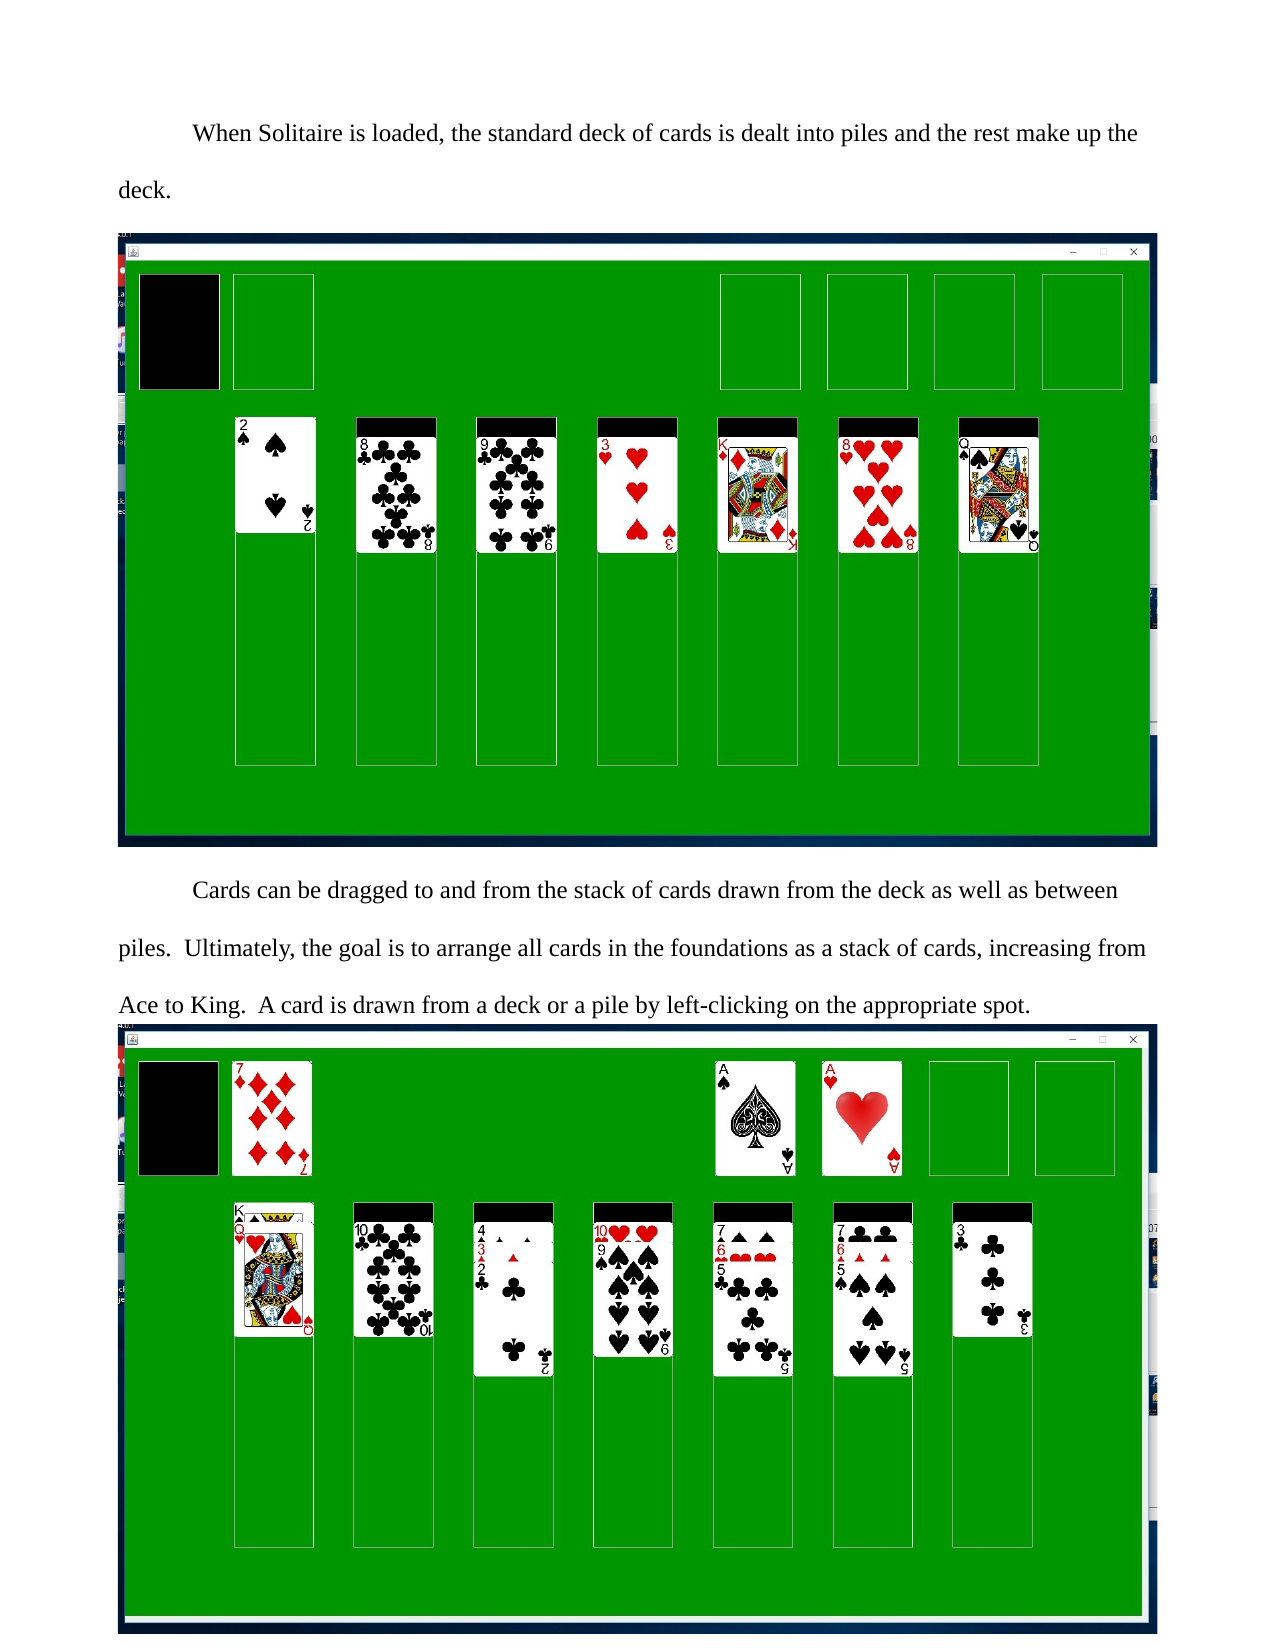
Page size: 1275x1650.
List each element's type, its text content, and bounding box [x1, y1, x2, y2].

text Cards can be dragged to and from the stack of cards drawn from the deck as well as between piles. Ultimately, the goal is to arrange all cards in the foundations as a stack of cards, increasing from Ace to King. A card is drawn from a deck or a pile by left-clicking on the appropriate spot. [118, 847, 1157, 1019]
text When Solitaire is loaded, the standard deck of cards is dealt into piles and the rest make up the deck. [118, 118, 1157, 204]
picture [117, 1024, 1158, 1634]
picture [117, 233, 1158, 847]
